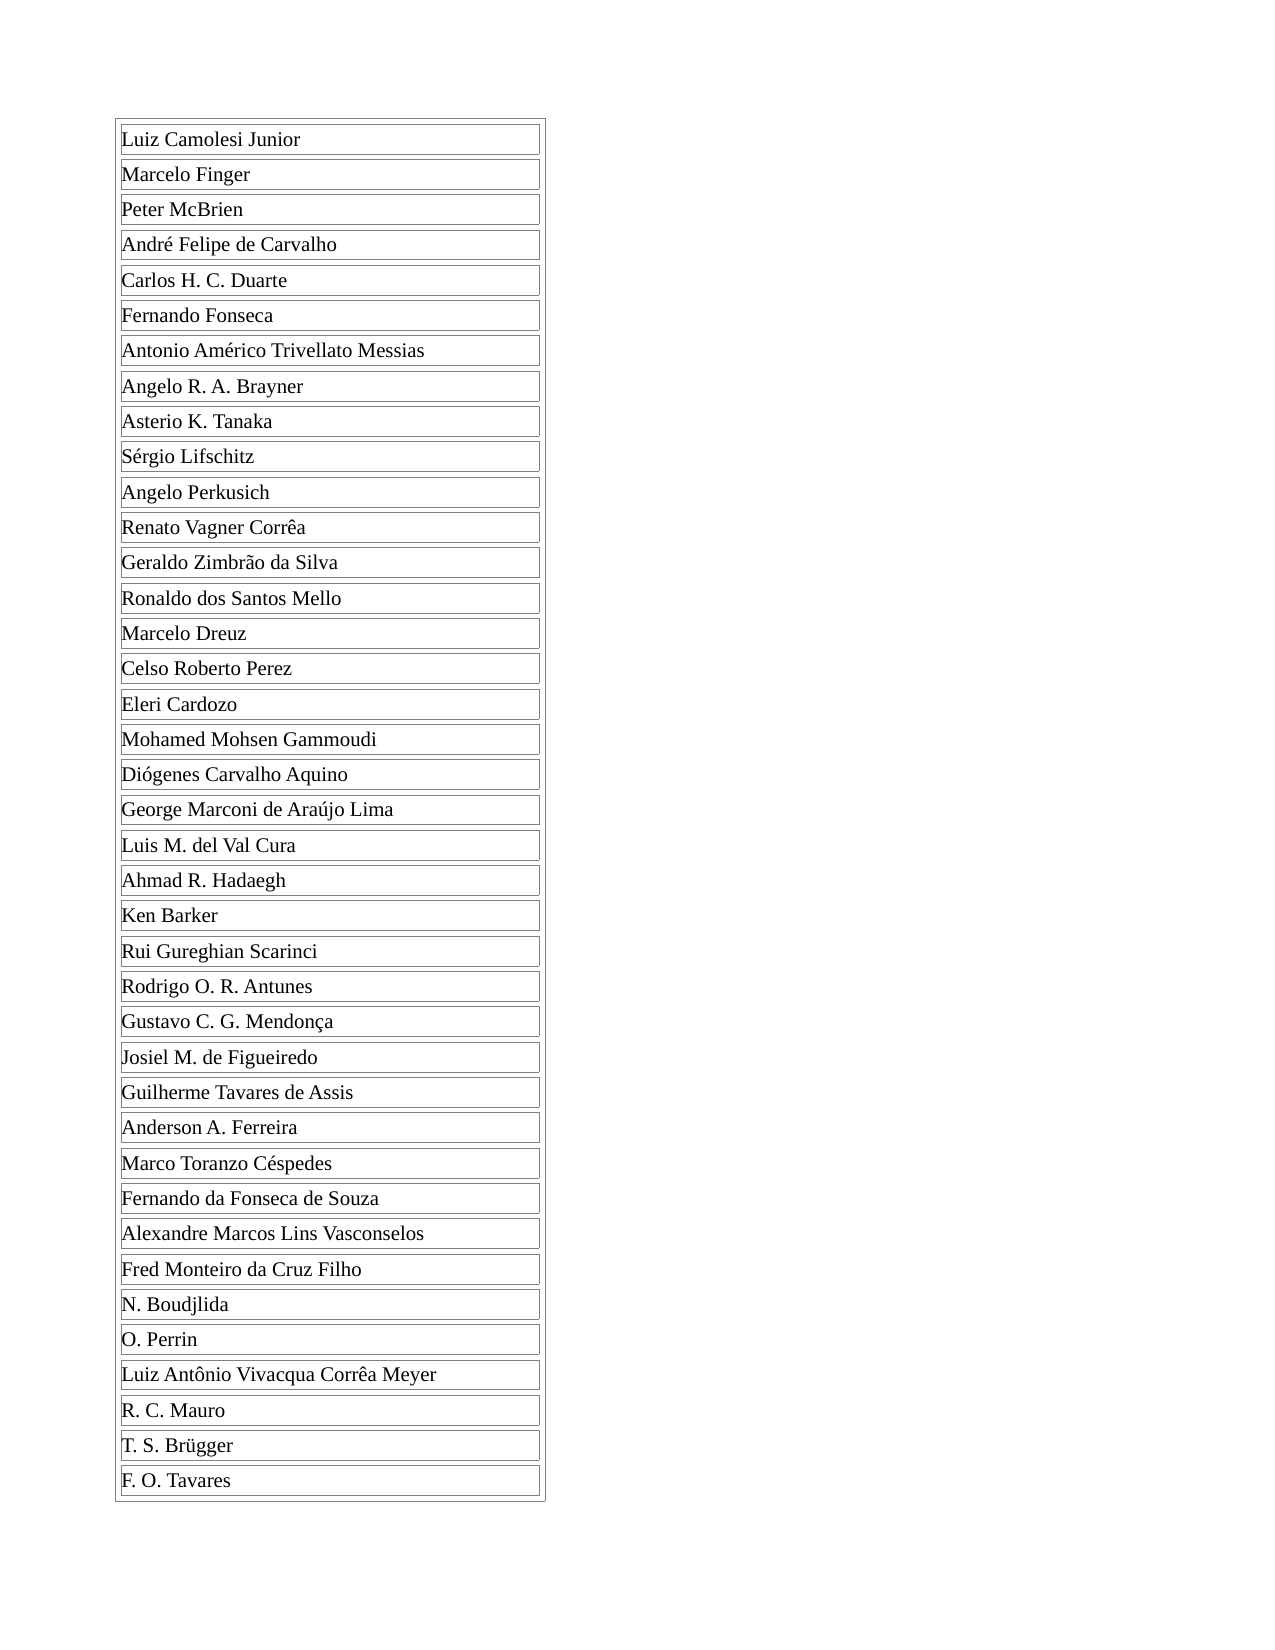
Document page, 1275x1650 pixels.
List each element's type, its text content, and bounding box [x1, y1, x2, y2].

table_cell F. O. Tavares [118, 1460, 542, 1495]
table_cell Antonio Américo Trivellato Messias [118, 330, 542, 365]
table_cell Gustavo C. G. Mendonça [118, 1001, 542, 1036]
table_cell Alexandre Marcos Lins Vasconselos [118, 1213, 542, 1248]
table_cell Fernando da Fonseca de Souza [118, 1178, 542, 1213]
table_cell Rui Gureghian Scarinci [118, 930, 542, 966]
table_cell Diógenes Carvalho Aquino [118, 754, 542, 789]
table_cell Fred Monteiro da Cruz Filho [118, 1248, 542, 1283]
table_cell Ken Barker [118, 895, 542, 930]
table_cell Renato Vagner Corrêa [118, 507, 542, 542]
table_cell André Felipe de Carvalho [118, 224, 542, 259]
table_cell Angelo Perkusich [118, 471, 542, 507]
table_cell George Marconi de Araújo Lima [118, 789, 542, 824]
table_cell Luis M. del Val Cura [118, 824, 542, 860]
table_cell Asterio K. Tanaka [118, 401, 542, 436]
table_cell O. Perrin [118, 1319, 542, 1354]
table_cell Mohamed Mohsen Gammoudi [118, 719, 542, 754]
table_cell Eleri Cardozo [118, 683, 542, 718]
table_cell Rodrigo O. R. Antunes [118, 966, 542, 1001]
table_cell Luiz Antônio Vivacqua Corrêa Meyer [118, 1354, 542, 1389]
table_cell Marcelo Finger [118, 154, 542, 189]
table_cell Luiz Camolesi Junior [118, 119, 542, 153]
table_cell Marcelo Dreuz [118, 613, 542, 648]
table_cell Anderson A. Ferreira [118, 1107, 542, 1142]
table_cell R. C. Mauro [118, 1389, 542, 1425]
table_cell T. S. Brügger [118, 1425, 542, 1460]
table_cell Josiel M. de Figueiredo [118, 1036, 542, 1072]
table_cell Marco Toranzo Céspedes [118, 1142, 542, 1177]
table_cell Sérgio Lifschitz [118, 436, 542, 471]
table_cell Guilherme Tavares de Assis [118, 1072, 542, 1107]
table_cell Angelo R. A. Brayner [118, 365, 542, 401]
table_cell Peter McBrien [118, 189, 542, 224]
table_cell N. Boudjlida [118, 1284, 542, 1319]
table_cell Ronaldo dos Santos Mello [118, 577, 542, 612]
table_cell Fernando Fonseca [118, 295, 542, 330]
table_cell Carlos H. C. Duarte [118, 259, 542, 295]
table_cell Geraldo Zimbrão da Silva [118, 542, 542, 577]
table_cell Ahmad R. Hadaegh [118, 860, 542, 895]
table_cell Celso Roberto Perez [118, 648, 542, 683]
